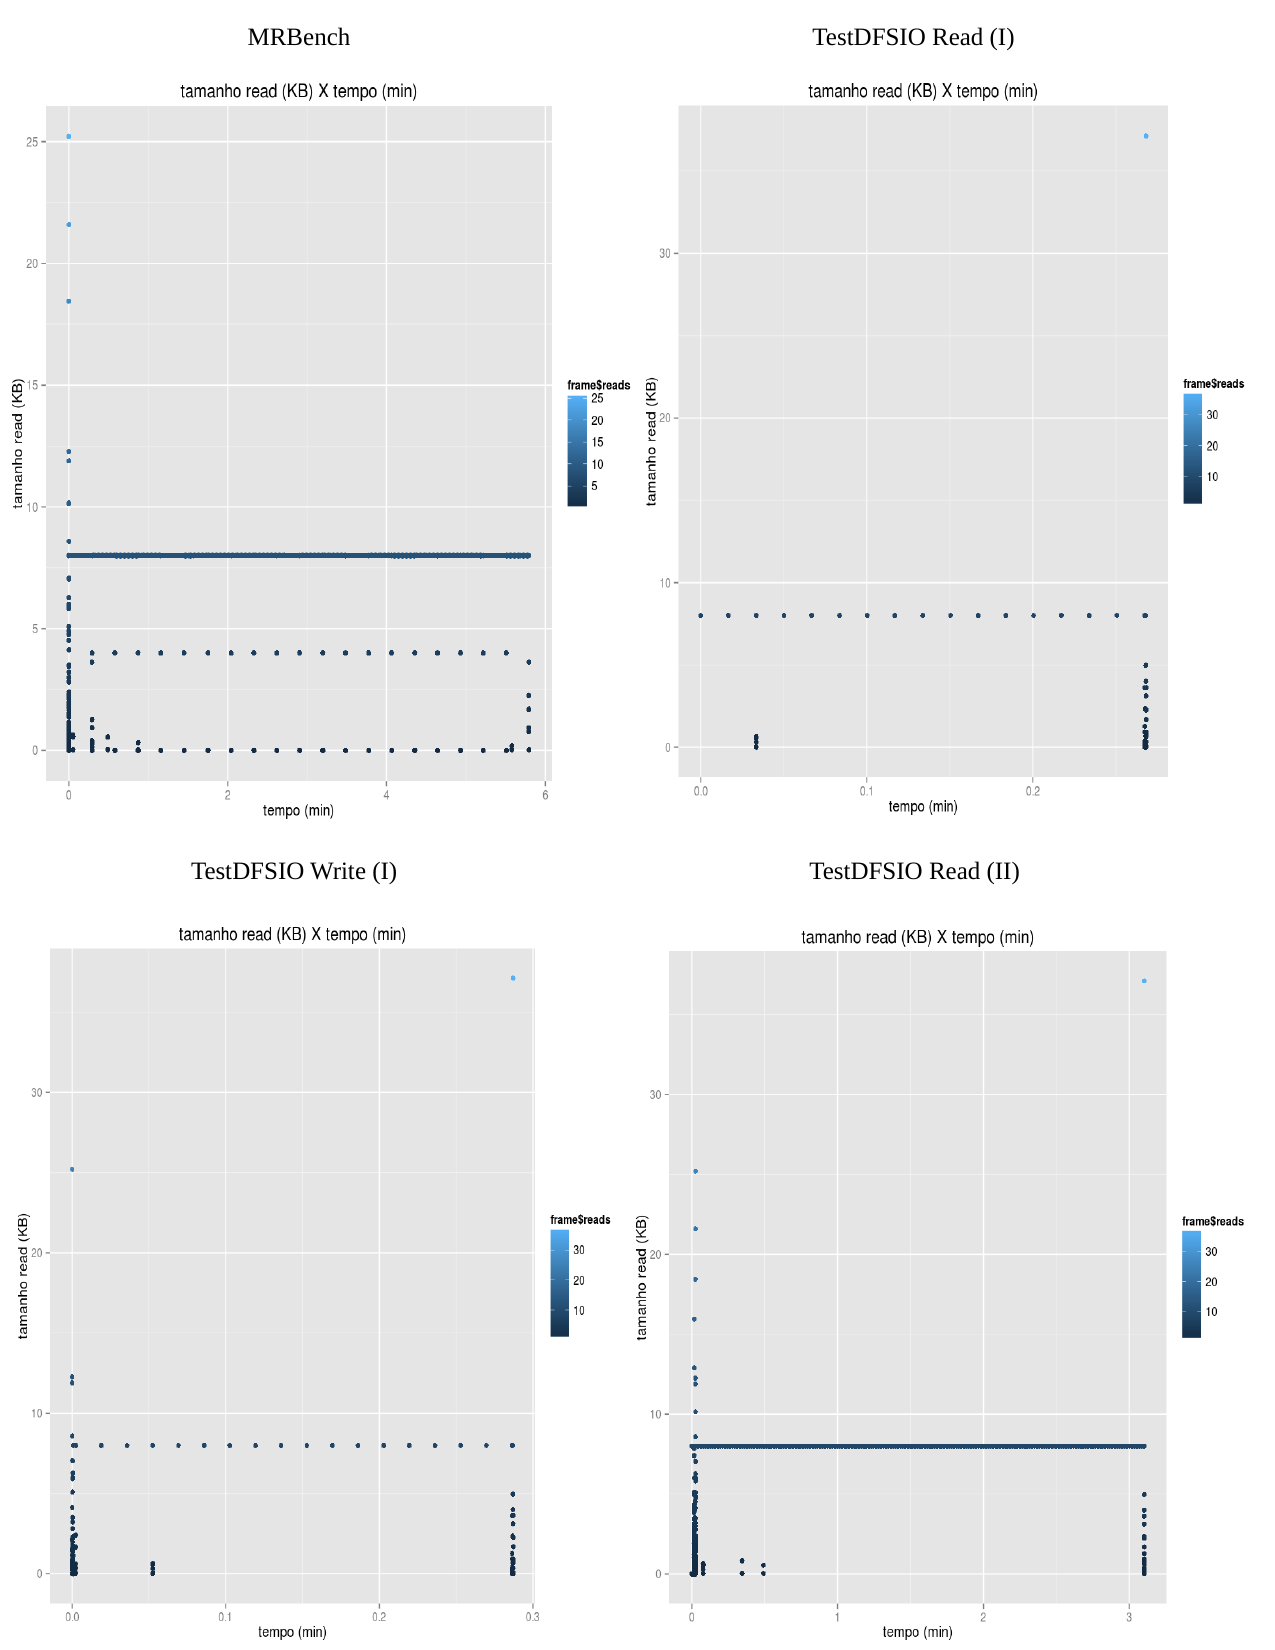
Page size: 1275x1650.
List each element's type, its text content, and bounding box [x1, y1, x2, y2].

text TestDFSIO Write (I) TestDFSIO Read (II) [22, 856, 1252, 885]
picture [0, 60, 1275, 829]
picture [6, 904, 1275, 1650]
text MRBench TestDFSIO Read (I) [22, 22, 1252, 51]
